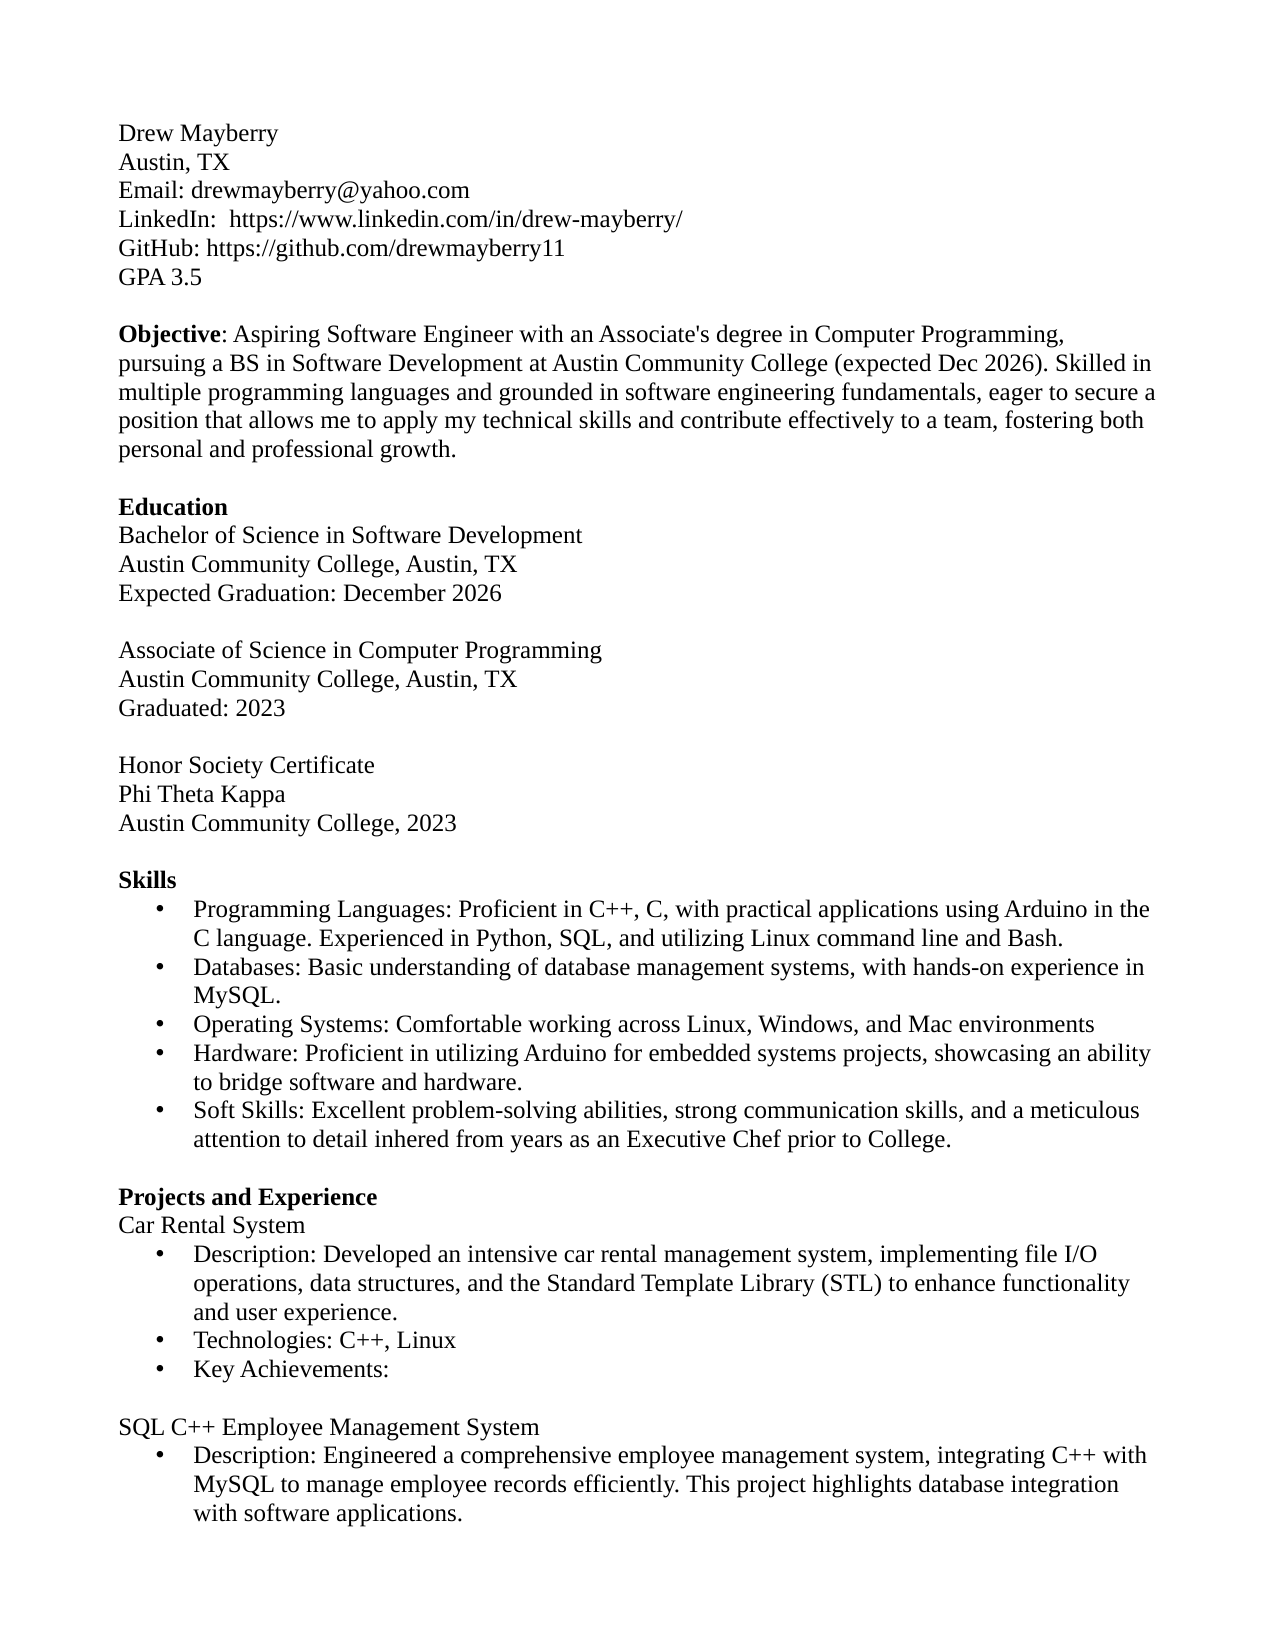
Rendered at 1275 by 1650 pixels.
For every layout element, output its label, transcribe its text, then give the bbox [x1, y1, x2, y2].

text Austin Community College, Austin, TX [118, 664, 1157, 693]
text Drew Mayberry [118, 118, 1157, 147]
text Associate of Science in Computer Programming [118, 636, 1157, 664]
text Austin, TX [118, 147, 1157, 176]
list Technologies: C++, Linux [156, 1326, 1157, 1354]
text Expected Graduation: December 2026 [118, 578, 1157, 607]
list Description: Developed an intensive car rental management system, implementing file I/O operations, data structures, and the Standard Template Library (STL) to enhance functionality and user experience. [156, 1239, 1157, 1326]
list Description: Engineered a comprehensive employee management system, integrating C++ with MySQL to manage employee records efficiently. This project highlights database integration with software applications. [156, 1441, 1157, 1527]
text Phi Theta Kappa [118, 779, 1157, 808]
text Skills [118, 866, 1157, 894]
list Soft Skills: Excellent problem-solving abilities, strong communication skills, and a meticulous attention to detail inhered from years as an Executive Chef prior to College. [156, 1096, 1157, 1153]
list Key Achievements: [156, 1354, 1157, 1383]
text Projects and Experience [118, 1182, 1157, 1211]
text GPA 3.5 [118, 262, 1157, 291]
text Education [118, 492, 1157, 521]
text Honor Society Certificate [118, 751, 1157, 779]
text SQL C++ Employee Management System [118, 1412, 1157, 1441]
text Car Rental System [118, 1211, 1157, 1239]
text Graduated: 2023 [118, 693, 1157, 722]
list Databases: Basic understanding of database management systems, with hands-on experience in MySQL. [156, 952, 1157, 1009]
list Programming Languages: Proficient in C++, C, with practical applications using Arduino in the C language. Experienced in Python, SQL, and utilizing Linux command line and Bash. [156, 894, 1157, 952]
text Email: drewmayberry@yahoo.com [118, 176, 1157, 204]
text Objective: Aspiring Software Engineer with an Associate's degree in Computer Programming, pursuing a BS in Software Development at Austin Community College (expected Dec 2026). Skilled in multiple programming languages and grounded in software engineering fundamentals, eager to secure a position that allows me to apply my technical skills and contribute effectively to a team, fostering both personal and professional growth. [118, 319, 1157, 463]
text Austin Community College, 2023 [118, 808, 1157, 837]
text Austin Community College, Austin, TX [118, 549, 1157, 578]
list Hardware: Proficient in utilizing Arduino for embedded systems projects, showcasing an ability to bridge software and hardware. [156, 1038, 1157, 1096]
list Operating Systems: Comfortable working across Linux, Windows, and Mac environments [156, 1009, 1157, 1038]
text Bachelor of Science in Software Development [118, 521, 1157, 549]
text GitHub: https://github.com/drewmayberry11 [118, 233, 1157, 262]
text LinkedIn: https://www.linkedin.com/in/drew-mayberry/ [118, 204, 1157, 233]
